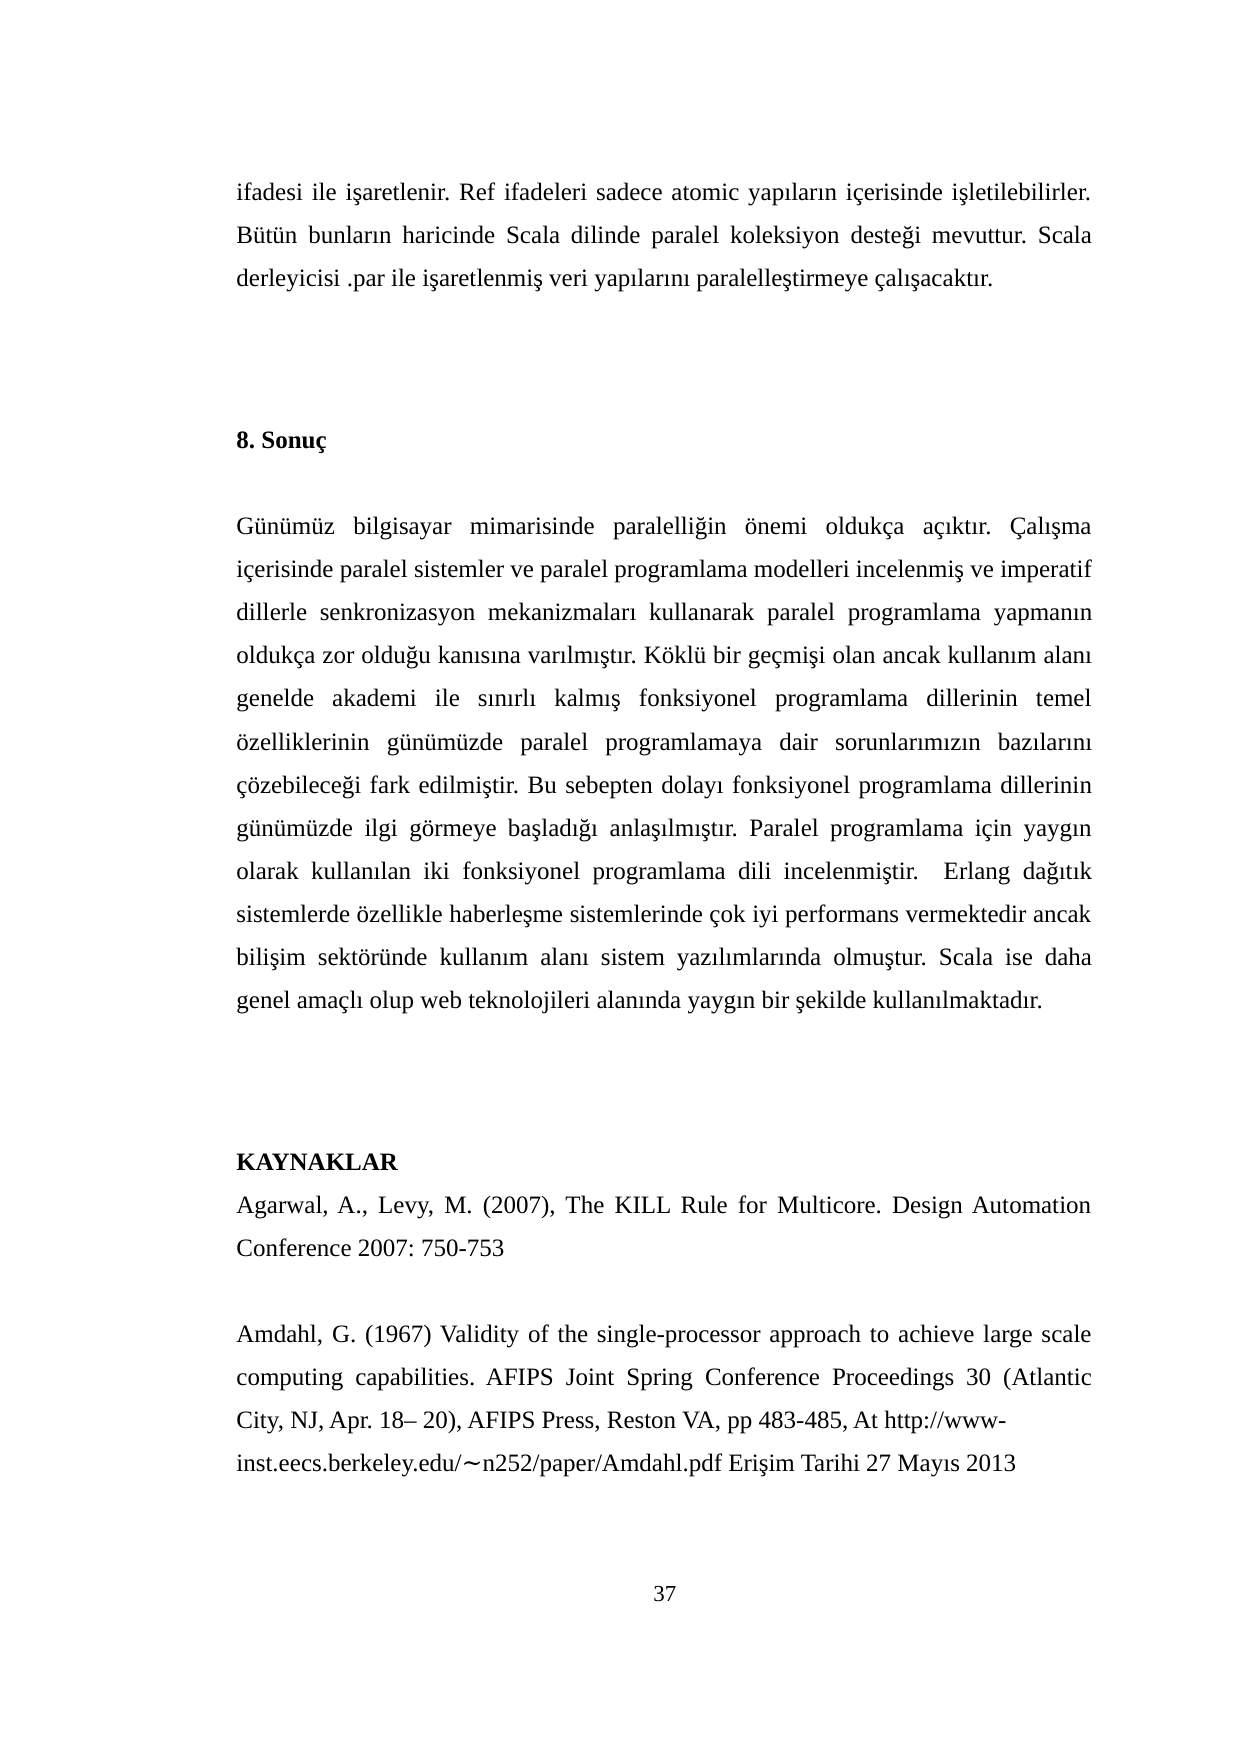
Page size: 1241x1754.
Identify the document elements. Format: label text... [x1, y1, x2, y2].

subtitle KAYNAKLAR [236, 1147, 1093, 1175]
text Amdahl, G. (1967) Validity of the single-processor approach to achieve large scale computing capabilities. AFIPS Joint Spring Conference Proceedings 30 (Atlantic City, NJ, Apr. 18– 20), AFIPS Press, Reston VA, pp 483-485, At http://www- [236, 1319, 1093, 1434]
text Agarwal, A., Levy, M. (2007), The KILL Rule for Multicore. Design Automation Conference 2007: 750-753 [236, 1190, 1093, 1262]
text Günümüz bilgisayar mimarisinde paralelliğin önemi oldukça açıktır. Çalışma içerisinde paralel sistemler ve paralel programlama modelleri incelenmiş ve imperatif dillerle senkronizasyon mekanizmaları kullanarak paralel programlama yapmanın oldukça zor olduğu kanısına varılmıştır. Köklü bir geçmişi olan ancak kullanım alanı genelde akademi ile sınırlı kalmış fonksiyonel programlama dillerinin temel özelliklerinin günümüzde paralel programlamaya dair sorunlarımızın bazılarını çözebileceği fark edilmiştir. Bu sebepten dolayı fonksiyonel programlama dillerinin günümüzde ilgi görmeye başladığı anlaşılmıştır. Paralel programlama için yaygın olarak kullanılan iki fonksiyonel programlama dili incelenmiştir. Erlang dağıtık sistemlerde özellikle haberleşme sistemlerinde çok iyi performans vermektedir ancak bilişim sektöründe kullanım alanı sistem yazılımlarında olmuştur. Scala ise daha genel amaçlı olup web teknolojileri alanında yaygın bir şekilde kullanılmaktadır. [236, 511, 1093, 1014]
text ifadesi ile işaretlenir. Ref ifadeleri sadece atomic yapıların içerisinde işletilebilirler. Bütün bunların haricinde Scala dilinde paralel koleksiyon desteği mevuttur. Scala derleyicisi .par ile işaretlenmiş veri yapılarını paralelleştirmeye çalışacaktır. [236, 177, 1093, 292]
text inst.eecs.berkeley.edu/∼n252/paper/Amdahl.pdf Erişim Tarihi 27 Mayıs 2013 [236, 1448, 1093, 1477]
subtitle Sonuç [236, 425, 1093, 453]
